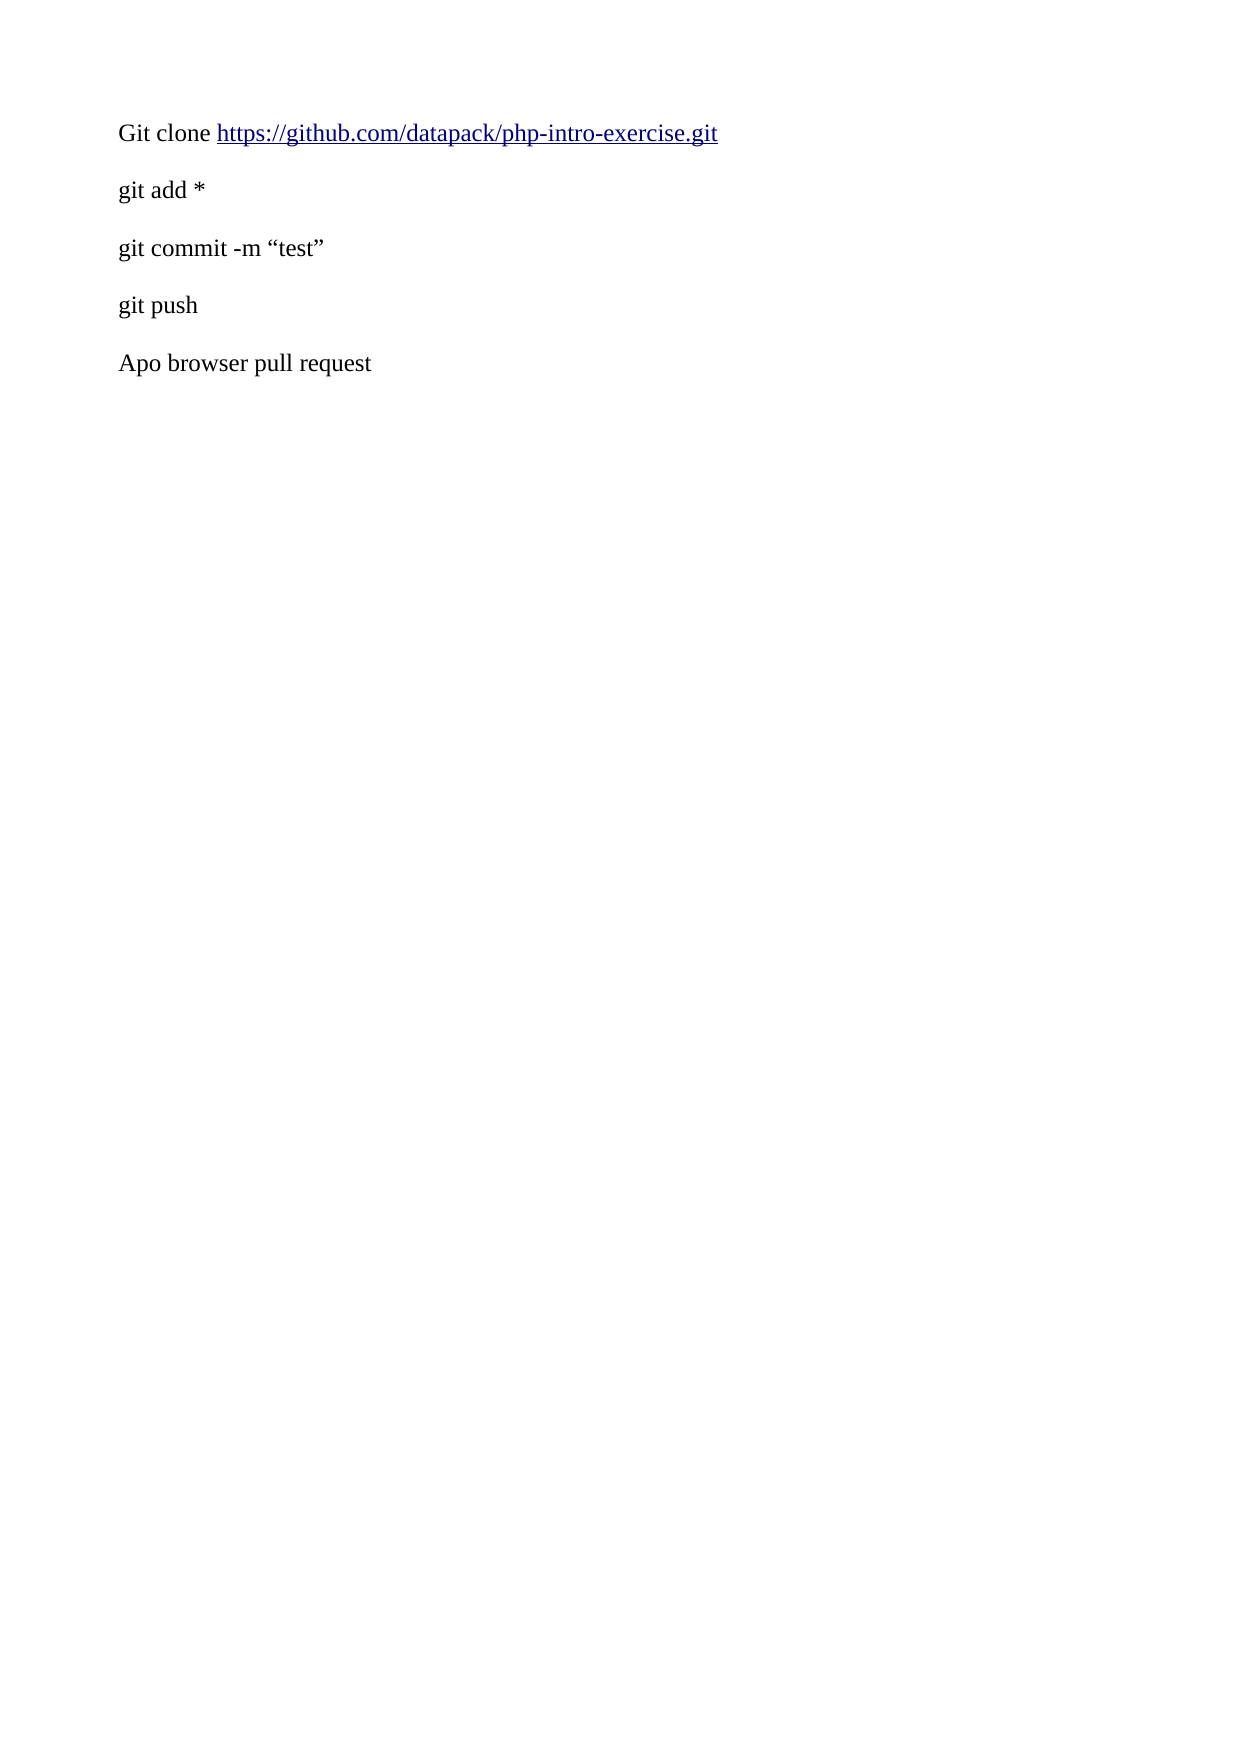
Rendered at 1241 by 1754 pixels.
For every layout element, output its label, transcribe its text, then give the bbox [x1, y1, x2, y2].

text Git clone https://github.com/datapack/php-intro-exercise.git [118, 118, 1122, 147]
text git add * [118, 176, 1122, 204]
text Apo browser pull request [118, 348, 1122, 377]
text git push [118, 291, 1122, 319]
text git commit -m “test” [118, 233, 1122, 262]
